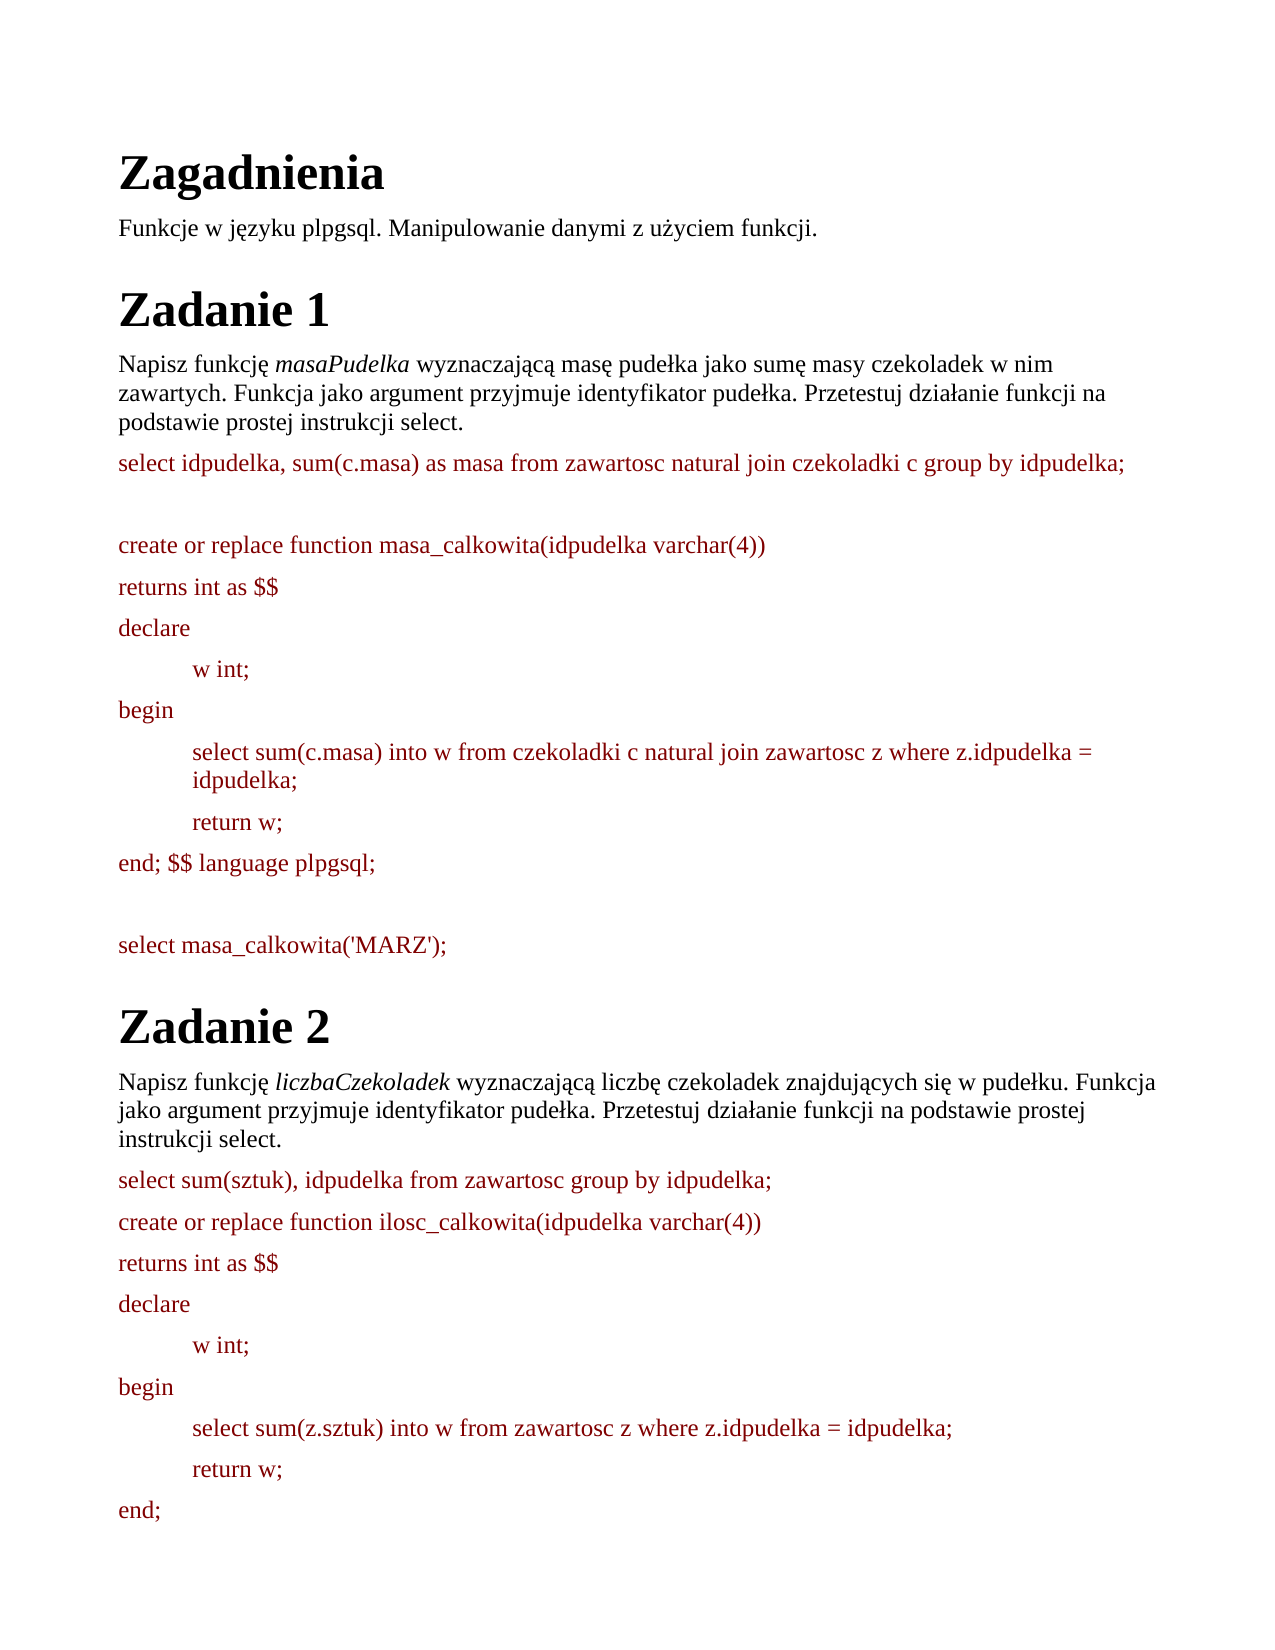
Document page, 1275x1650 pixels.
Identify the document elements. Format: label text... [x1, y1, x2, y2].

text select sum(c.masa) into w from czekoladki c natural join zawartosc z where z.idpudelka = idpudelka; [118, 737, 1157, 794]
text begin [118, 696, 1157, 724]
text w int; [118, 654, 1157, 683]
text end; [118, 1496, 1157, 1524]
text Napisz funkcję liczbaCzekoladek wyznaczającą liczbę czekoladek znajdujących się w pudełku. Funkcja jako argument przyjmuje identyfikator pudełka. Przetestuj działanie funkcji na podstawie prostej instrukcji select. [118, 1067, 1157, 1153]
text create or replace function ilosc_calkowita(idpudelka varchar(4)) [118, 1207, 1157, 1236]
subtitle Zagadnienia [118, 143, 1157, 201]
text declare [118, 1289, 1157, 1318]
text return w; [118, 807, 1157, 836]
text Napisz funkcję masaPudelka wyznaczającą masę pudełka jako sumę masy czekoladek w nim zawartych. Funkcja jako argument przyjmuje identyfikator pudełka. Przetestuj działanie funkcji na podstawie prostej instrukcji select. [118, 349, 1157, 436]
text Funkcje w języku plpgsql. Manipulowanie danymi z użyciem funkcji. [118, 213, 1157, 242]
text begin [118, 1372, 1157, 1401]
text w int; [118, 1331, 1157, 1359]
text select masa_calkowita('MARZ'); [118, 931, 1157, 959]
text declare [118, 613, 1157, 642]
text return w; [118, 1454, 1157, 1483]
text end; $$ language plpgsql; [118, 848, 1157, 877]
text select sum(z.sztuk) into w from zawartosc z where z.idpudelka = idpudelka; [118, 1413, 1157, 1442]
text returns int as $$ [118, 1248, 1157, 1277]
text select sum(sztuk), idpudelka from zawartosc group by idpudelka; [118, 1166, 1157, 1194]
text create or replace function masa_calkowita(idpudelka varchar(4)) [118, 531, 1157, 559]
subtitle Zadanie 1 [118, 279, 1157, 337]
subtitle Zadanie 2 [118, 997, 1157, 1054]
text select idpudelka, sum(c.masa) as masa from zawartosc natural join czekoladki c group by idpudelka; [118, 448, 1157, 477]
text returns int as $$ [118, 572, 1157, 601]
